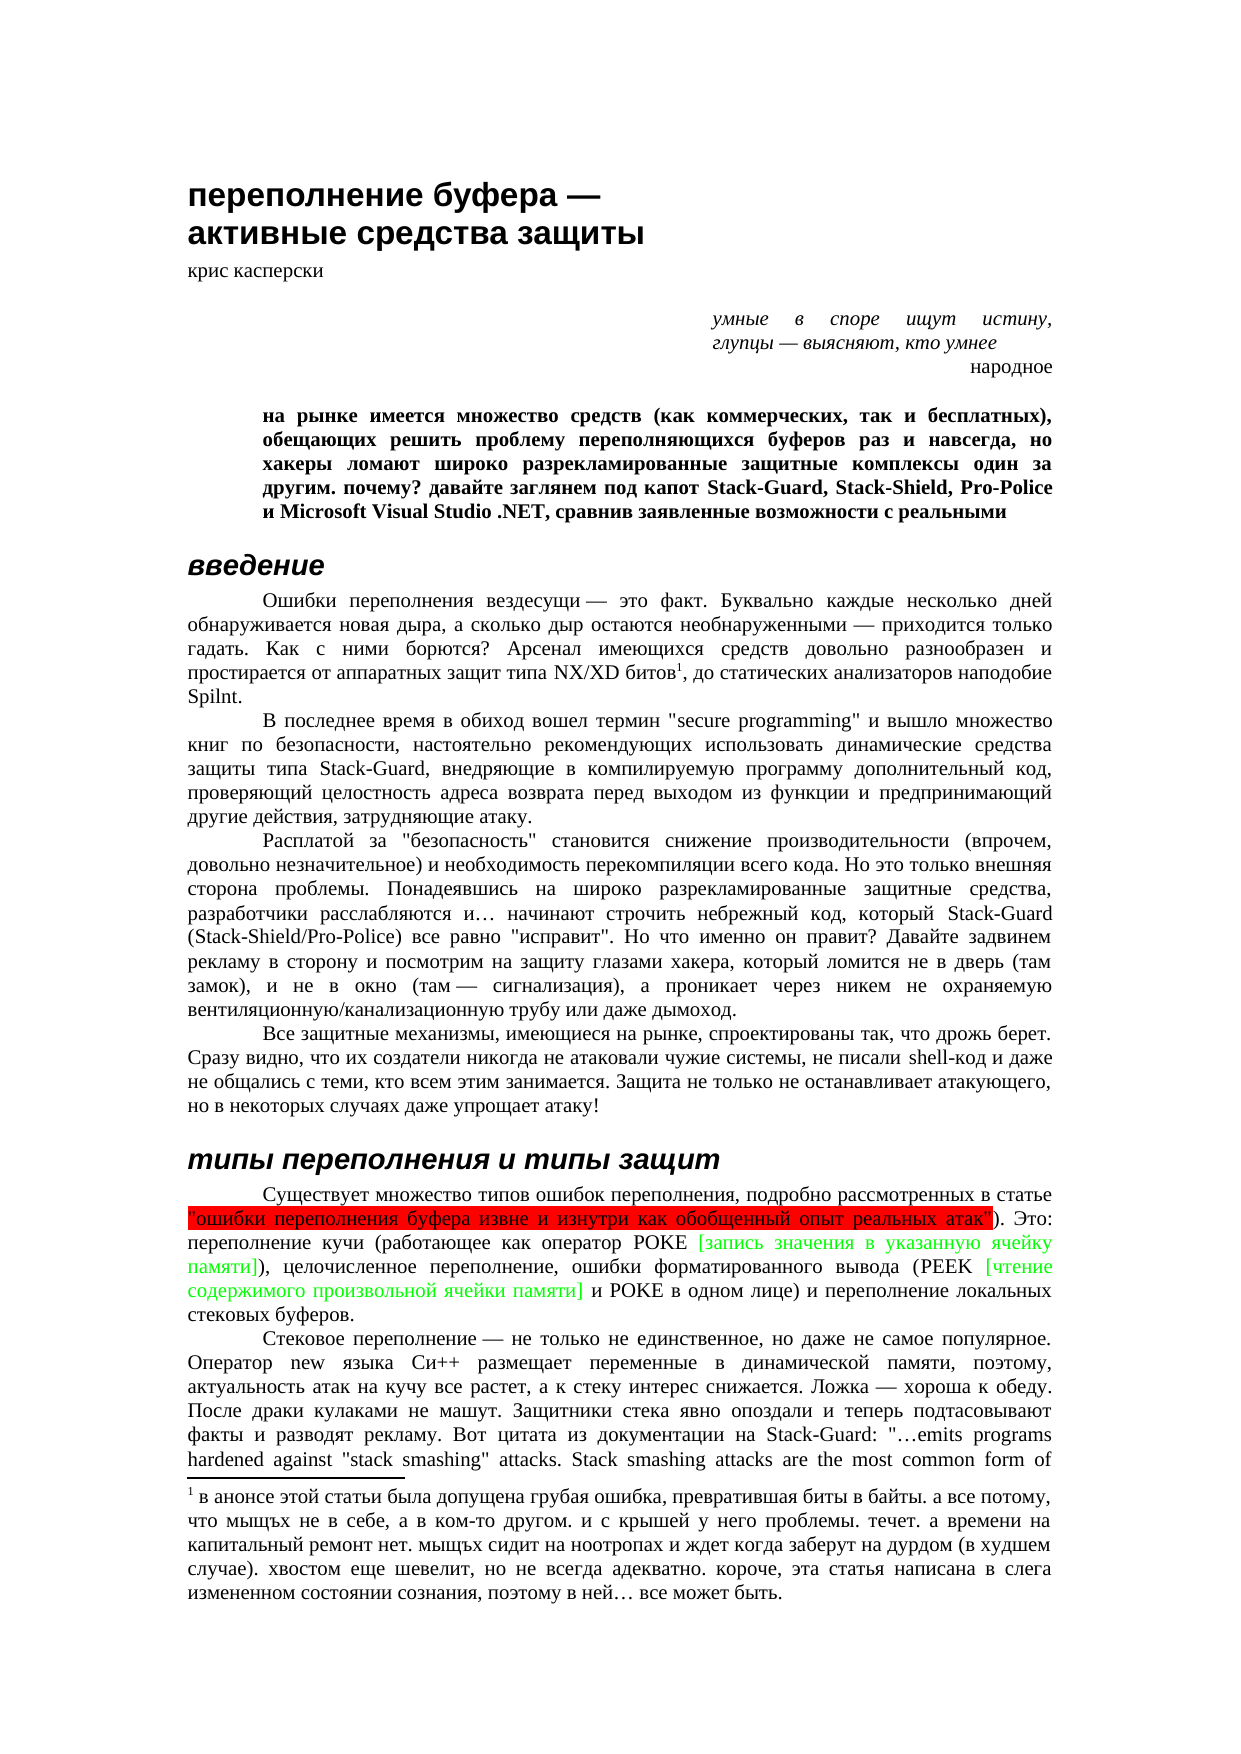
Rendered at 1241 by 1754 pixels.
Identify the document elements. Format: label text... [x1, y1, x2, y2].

text крис касперски [187, 258, 1053, 282]
text Все защитные механизмы, имеющиеся на рынке, спроектированы так, что дрожь берет. Сразу видно, что их создатели никогда не атаковали чужие системы, не писали shell-код и даже не общались с теми, кто всем этим занимается. Защита не только не останавливает атакующего, но в некоторых случаях даже упрощает атаку! [187, 1021, 1053, 1117]
text умные в споре ищут истину, глупцы — выясняют, кто умнее [712, 306, 1053, 354]
text народное [712, 354, 1053, 378]
text в анонсе этой статьи была допущена грубая ошибка, превратившая биты в байты. а все потому, что мыщъх не в себе, а в ком-то другом. и с крышей у него проблемы. течет. а времени на капитальный ремонт нет. мыщъх сидит на ноотропах и ждет когда заберут на дурдом (в худшем случае). хвостом еще шевелит, но не всегда адекватно. короче, эта статья написана в слега измененном состоянии сознания, поэтому в ней… все может быть. [187, 1484, 1053, 1604]
text В последнее время в обиход вошел термин "secure programming" и вышло множество книг по безопасности, настоятельно рекомендующих использовать динамические средства защиты типа Stack-Guard, внедряющие в компилируемую программу дополнительный код, проверяющий целостность адреса возврата перед выходом из функции и предпринимающий другие действия, затрудняющие атаку. [187, 708, 1053, 828]
subtitle типы переполнения и типы защит [187, 1142, 1053, 1176]
text Стековое переполнение — не только не единственное, но даже не самое популярное. Оператор new языка Си++ размещает переменные в динамической памяти, поэтому, актуальность атак на кучу все растет, а к стеку интерес снижается. Ложка — хороша к обеду. После драки кулаками не машут. Защитники стека явно опоздали и теперь подтасовывают факты и разводят рекламу. Вот цитата из документации на Stack-Guard: "…emits programs hardened against "stack smashing" attacks. Stack smashing attacks are the most common form of [187, 1326, 1053, 1471]
subtitle введение [187, 548, 1053, 581]
text на рынке имеется множество средств (как коммерческих, так и бесплатных), обещающих решить проблему переполняющихся буферов раз и навсегда, но хакеры ломают широко разрекламированные защитные комплексы один за другим. почему? давайте заглянем под капот Stack-Guard, Stack-Shield, Pro-Police и Microsoft Visual Studio .NET, сравнив заявленные возможности с реальными [262, 402, 1053, 523]
subtitle переполнение буфера — активные средства защиты [187, 175, 1053, 252]
text Существует множество типов ошибок переполнения, подробно рассмотренных в статье "ошибки переполнения буфера извне и изнутри как обобщенный опыт реальных атак"). Это: переполнение кучи (работающее как оператор POKE [запись значения в указанную ячейку памяти]), целочисленное переполнение, ошибки форматированного вывода (PEEK [чтение содержимого произвольной ячейки памяти] и POKE в одном лице) и переполнение локальных стековых буферов. [187, 1182, 1053, 1326]
text Ошибки переполнения вездесущи — это факт. Буквально каждые несколько дней обнаруживается новая дыра, а сколько дыр остаются необнаруженными — приходится только гадать. Как с ними борются? Арсенал имеющихся средств довольно разнообразен и простирается от аппаратных защит типа NX/XD битов, до статических анализаторов наподобие Spilnt. [187, 588, 1053, 708]
text Расплатой за "безопасность" становится снижение производительности (впрочем, довольно незначительное) и необходимость перекомпиляции всего кода. Но это только внешняя сторона проблемы. Понадеявшись на широко разрекламированные защитные средства, разработчики расслабляются и… начинают строчить небрежный код, который Stack-Guard (Stack-Shield/Pro-Police) все равно "исправит". Но что именно он правит? Давайте задвинем рекламу в сторону и посмотрим на защиту глазами хакера, который ломится не в дверь (там замок), и не в окно (там — сигнализация), а проникает через никем не охраняемую вентиляционную/канализационную трубу или даже дымоход. [187, 828, 1053, 1021]
